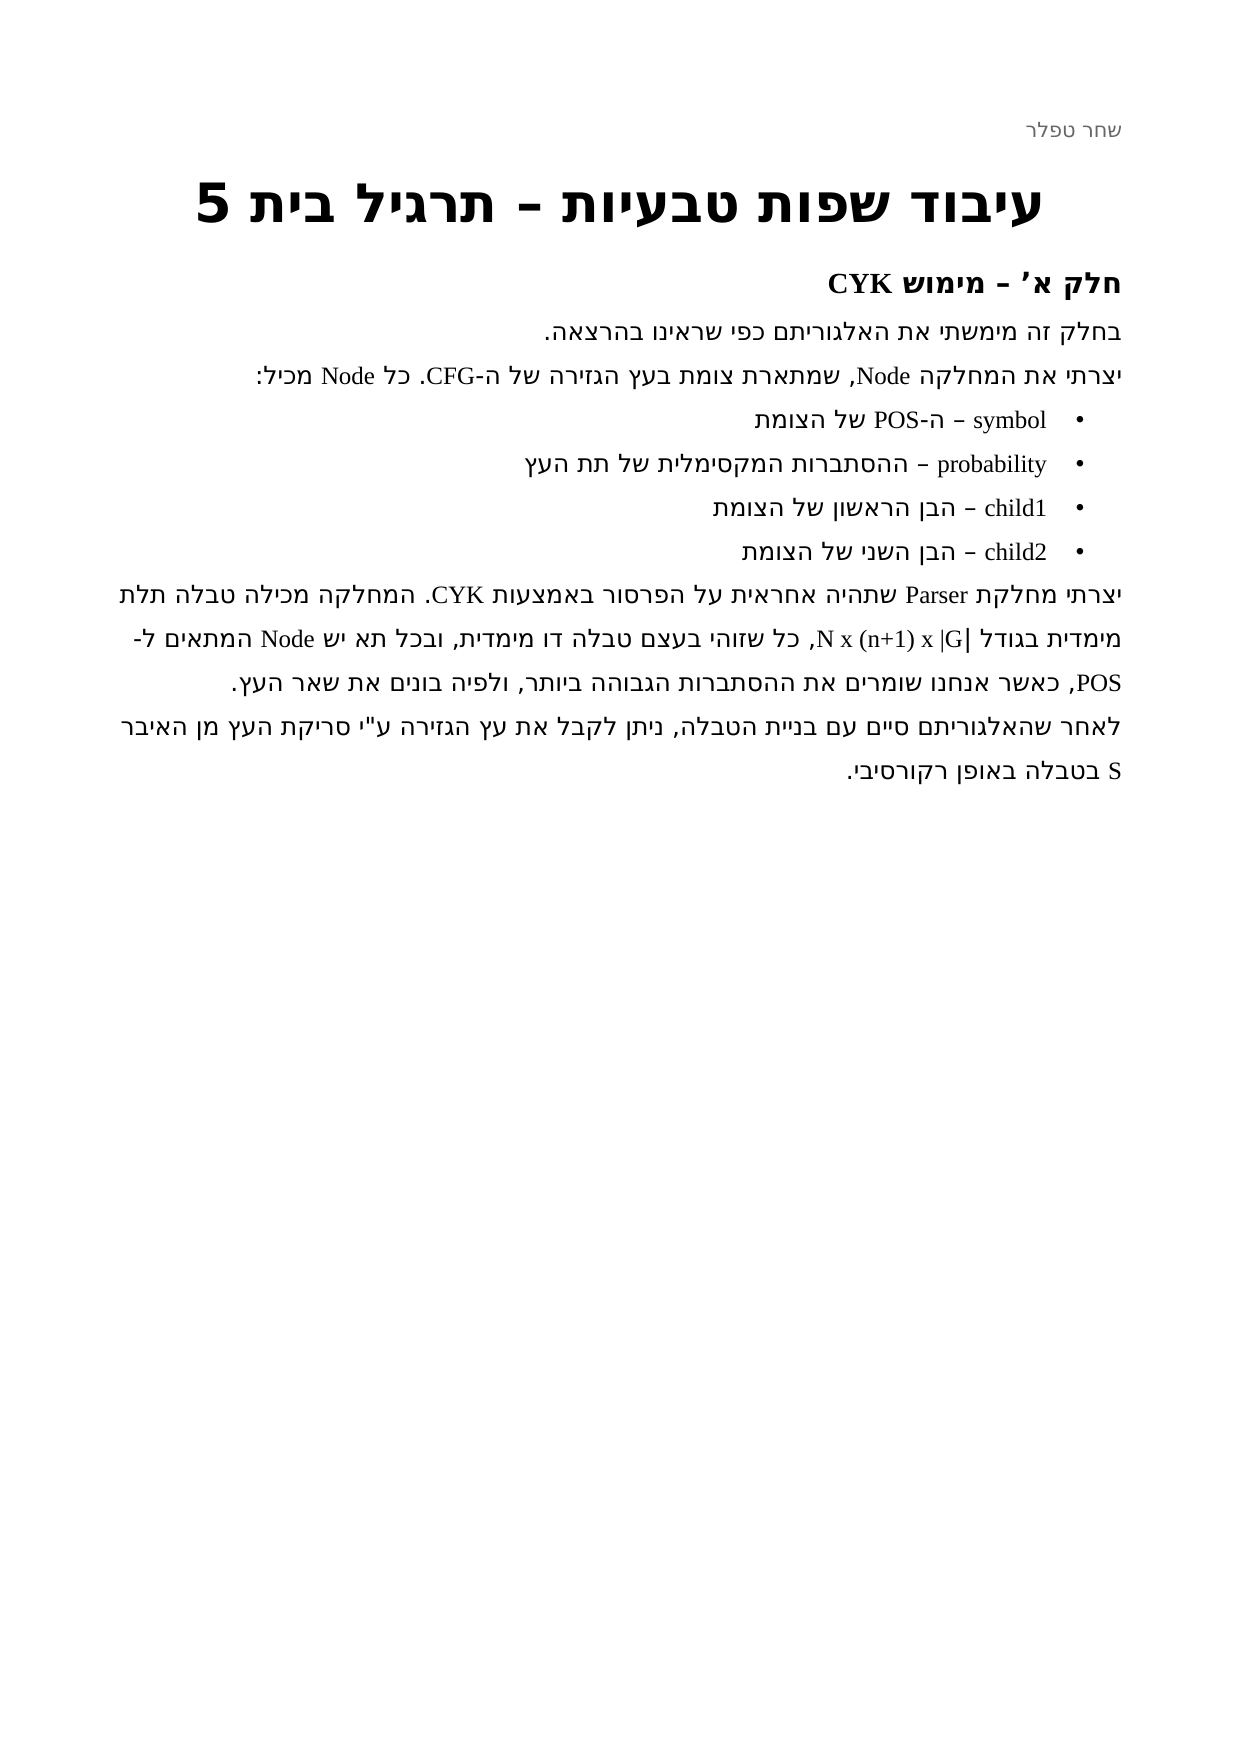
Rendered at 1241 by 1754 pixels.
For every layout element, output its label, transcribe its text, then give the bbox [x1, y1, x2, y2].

text חלק א’ – מימוש CYK [118, 266, 1122, 301]
list probability – ההסתברות המקסימלית של תת העץ [118, 449, 1084, 478]
list child1 – הבן הראשון של הצומת [118, 493, 1084, 522]
text יצרתי את המחלקה Node, שמתארת צומת בעץ הגזירה של ה-CFG. כל Node מכיל: [118, 361, 1122, 391]
text בחלק זה מימשתי את האלגוריתם כפי שראינו בהרצאה. [118, 318, 1122, 347]
list child2 – הבן השני של הצומת [118, 537, 1084, 566]
text עיבוד שפות טבעיות – תרגיל בית 5 [118, 172, 1122, 235]
list symbol – ה-POS של הצומת [118, 405, 1084, 434]
text לאחר שהאלגוריתם סיים עם בניית הטבלה, ניתן לקבל את עץ הגזירה ע"י סריקת העץ מן האיבר S בטבלה באופן רקורסיבי. [118, 712, 1122, 785]
text יצרתי מחלקת Parser שתהיה אחראית על הפרסור באמצעות CYK. המחלקה מכילה טבלה תלת מימדית בגודל |N x (n+1) x |G, כל שזוהי בעצם טבלה דו מימדית, ובכל תא יש Node המתאים ל-POS, כאשר אנחנו שומרים את ההסתברות הגבוהה ביותר, ולפיה בונים את שאר העץ. [118, 581, 1122, 698]
